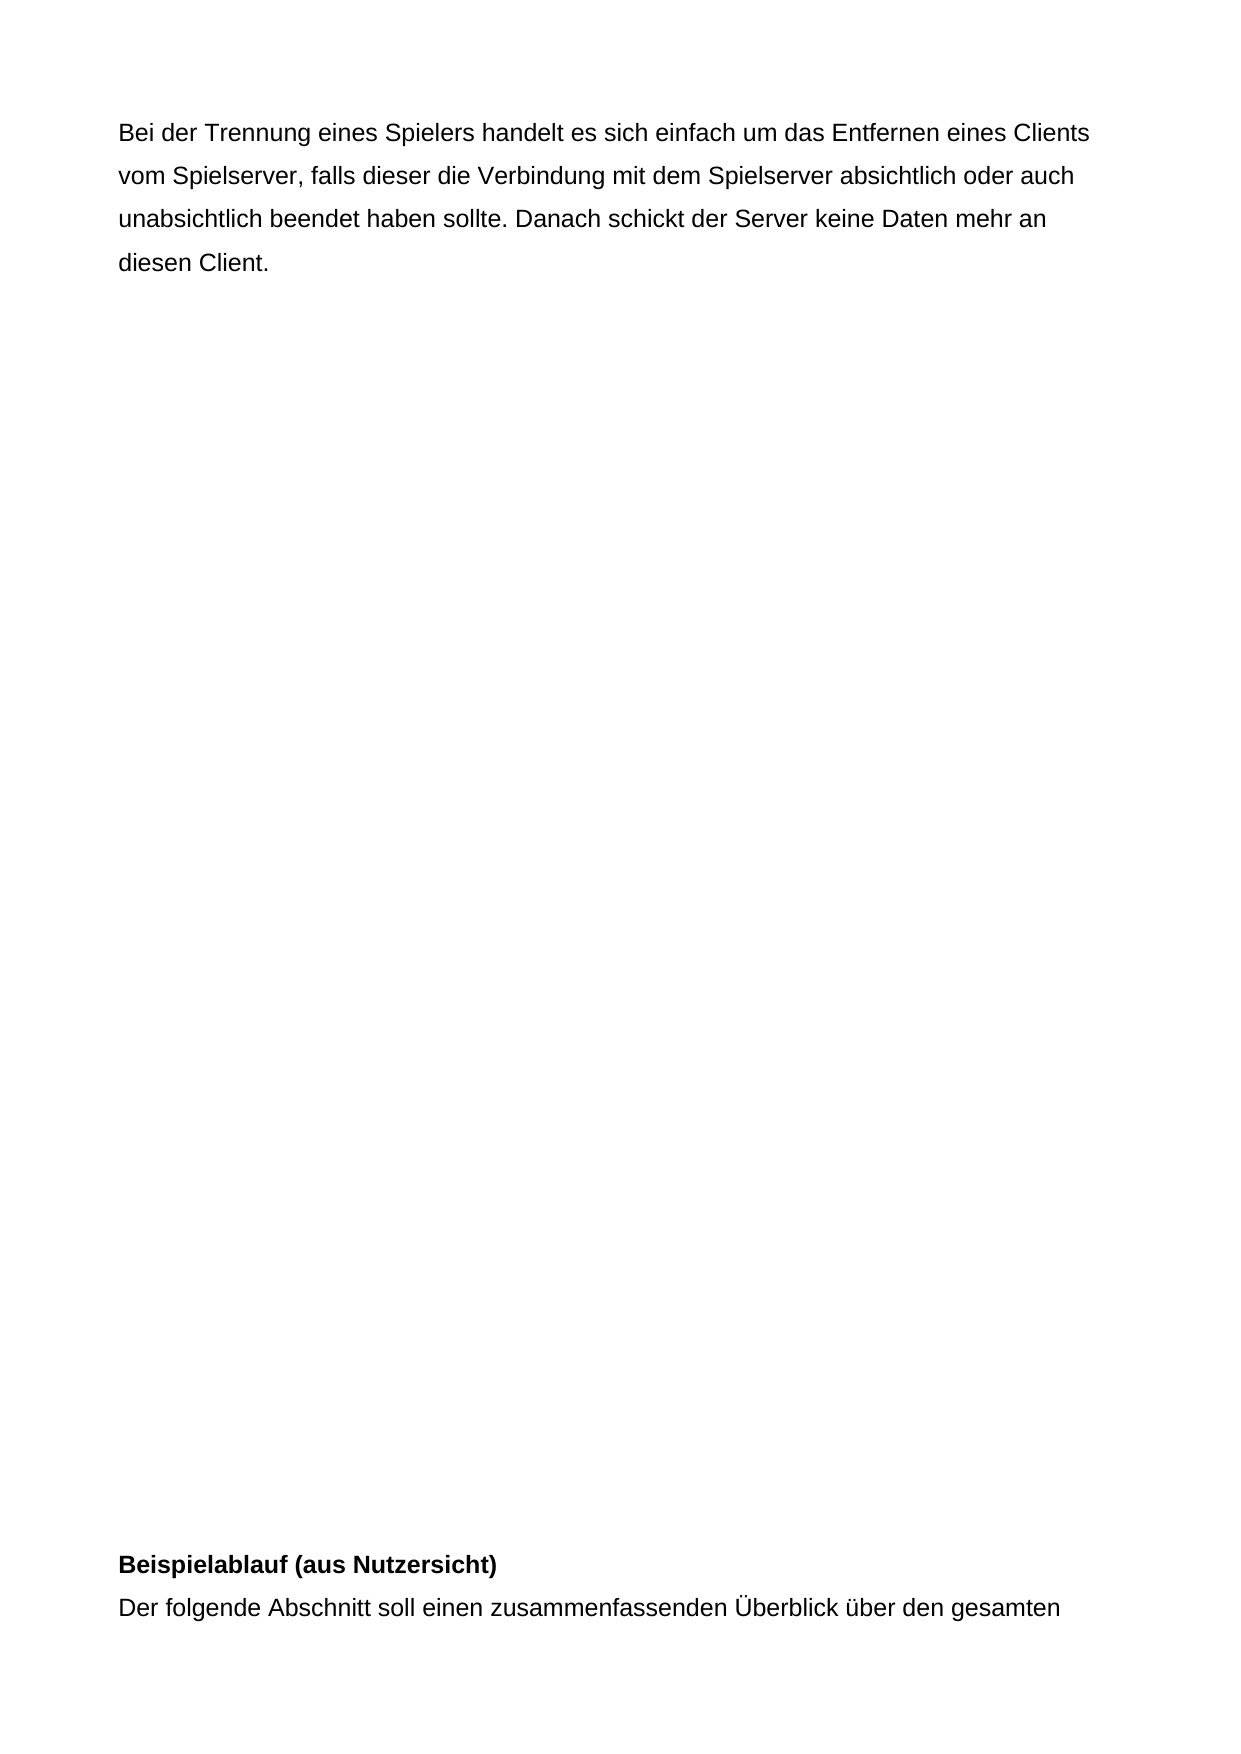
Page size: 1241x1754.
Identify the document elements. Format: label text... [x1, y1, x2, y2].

text Beispielablauf (aus Nutzersicht) [118, 1550, 1122, 1579]
text Bei der Trennung eines Spielers handelt es sich einfach um das Entfernen eines Clients vom Spielserver, falls dieser die Verbindung mit dem Spielserver absichtlich oder auch unabsichtlich beendet haben sollte. Danach schickt der Server keine Daten mehr an diesen Client. [118, 118, 1122, 276]
text Der folgende Abschnitt soll einen zusammenfassenden Überblick über den gesamten [118, 1593, 1122, 1622]
